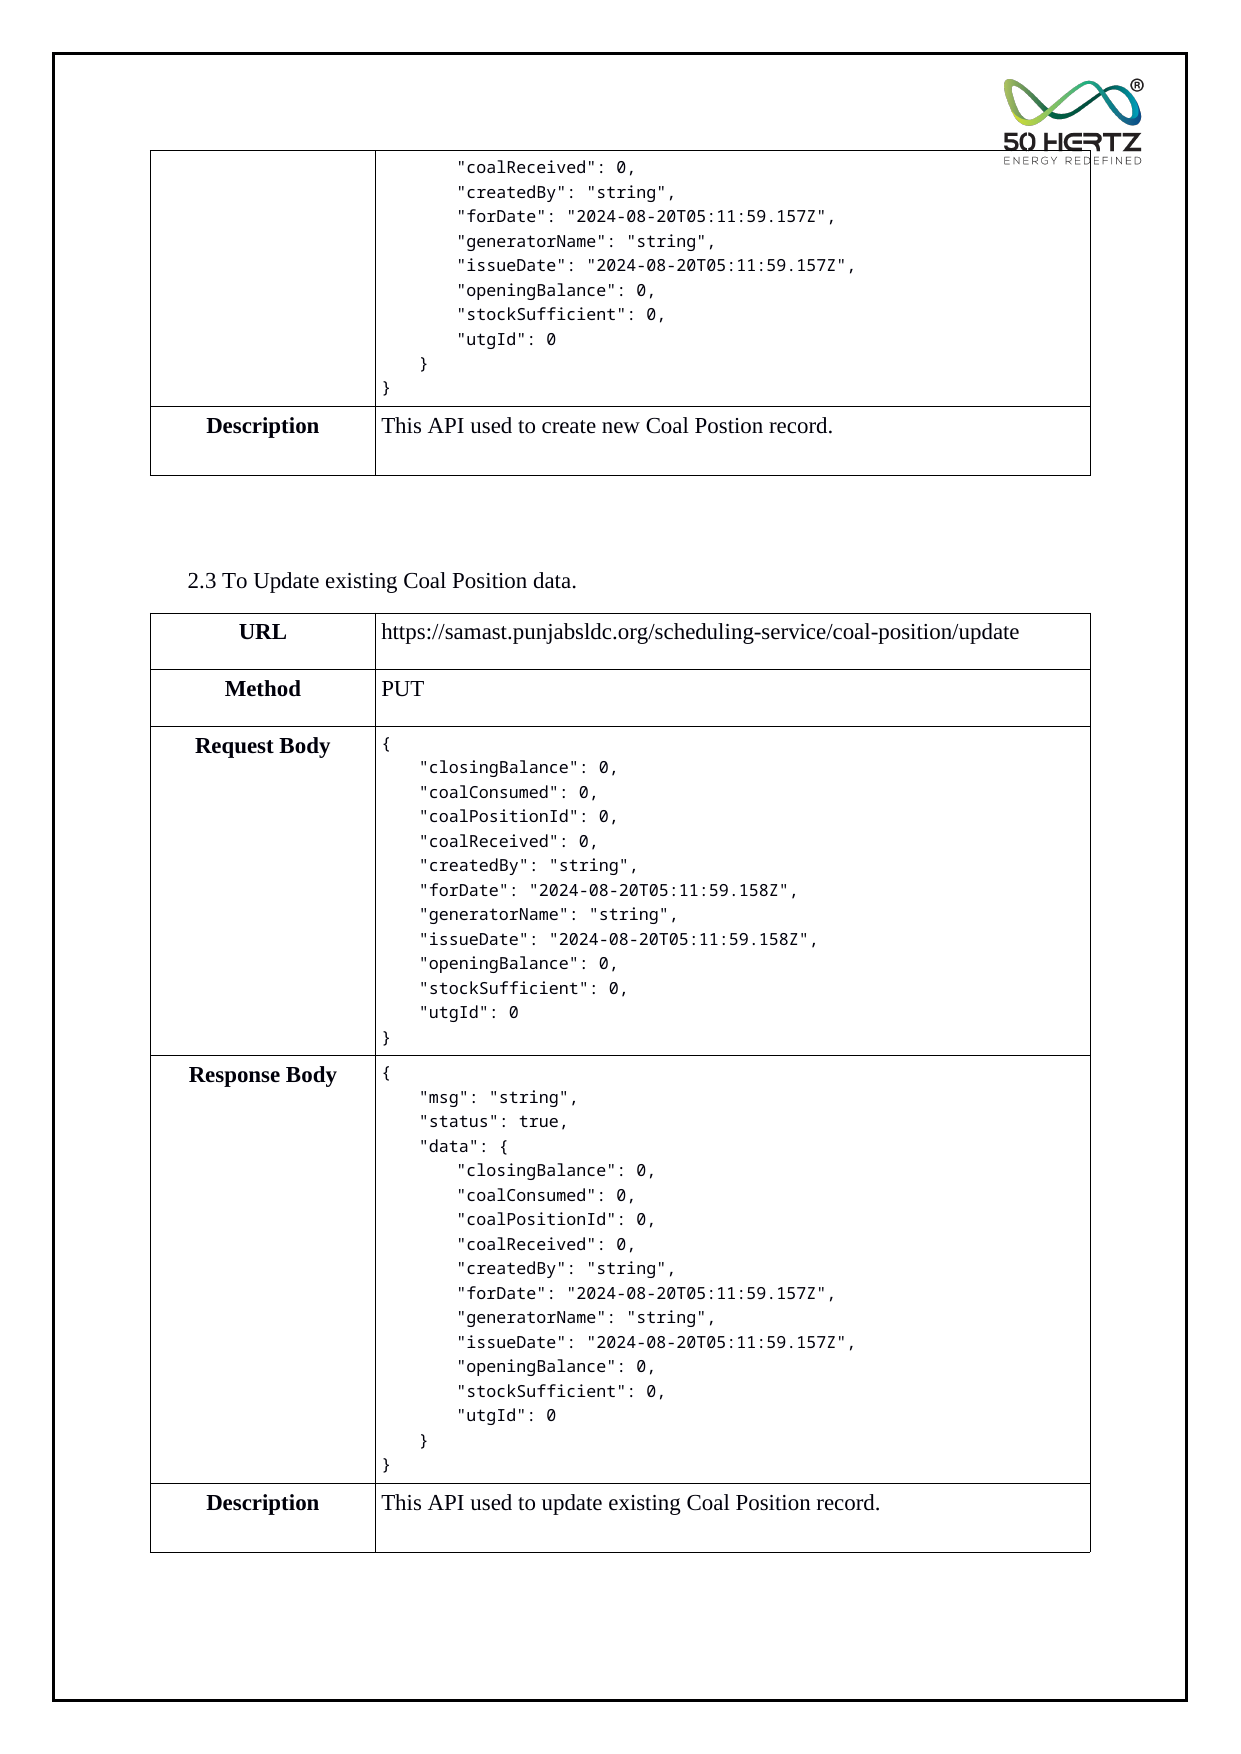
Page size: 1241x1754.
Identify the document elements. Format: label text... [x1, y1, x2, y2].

table_cell Request Body [151, 727, 375, 1055]
table_header https://samast.punjabsldc.org/scheduling-service/coal-position/update [376, 614, 1090, 669]
table_header URL [151, 614, 375, 669]
table_cell PUT [376, 670, 1090, 726]
table_cell Method [151, 670, 375, 726]
table_cell This API used to create new Coal Postion record. [376, 407, 1090, 475]
table_cell This API used to update existing Coal Position record. [376, 1484, 1090, 1552]
table_cell Description [151, 407, 375, 475]
table_cell "coalReceived": 0, "createdBy": "string", "forDate": "2024-08-20T05:11:59.157Z", "generatorName": "string", "issueDate": "2024-08-20T05:11:59.157Z", "openingBalance": 0, "stockSufficient": 0, "utgId": 0 } } [376, 151, 1090, 406]
text 2.3 To Update existing Coal Position data. [150, 567, 1090, 594]
table_cell [151, 151, 375, 406]
table_cell { "closingBalance": 0, "coalConsumed": 0, "coalPositionId": 0, "coalReceived": 0, "createdBy": "string", "forDate": "2024-08-20T05:11:59.158Z", "generatorName": "string", "issueDate": "2024-08-20T05:11:59.158Z", "openingBalance": 0, "stockSufficient": 0, "utgId": 0 } [376, 727, 1090, 1055]
picture [996, 77, 1147, 168]
table_cell { "msg": "string", "status": true, "data": { "closingBalance": 0, "coalConsumed": 0, "coalPositionId": 0, "coalReceived": 0, "createdBy": "string", "forDate": "2024-08-20T05:11:59.157Z", "generatorName": "string", "issueDate": "2024-08-20T05:11:59.157Z", "openingBalance": 0, "stockSufficient": 0, "utgId": 0 } } [376, 1056, 1090, 1483]
table_cell Response Body [151, 1056, 375, 1483]
table_cell Description [151, 1484, 375, 1552]
